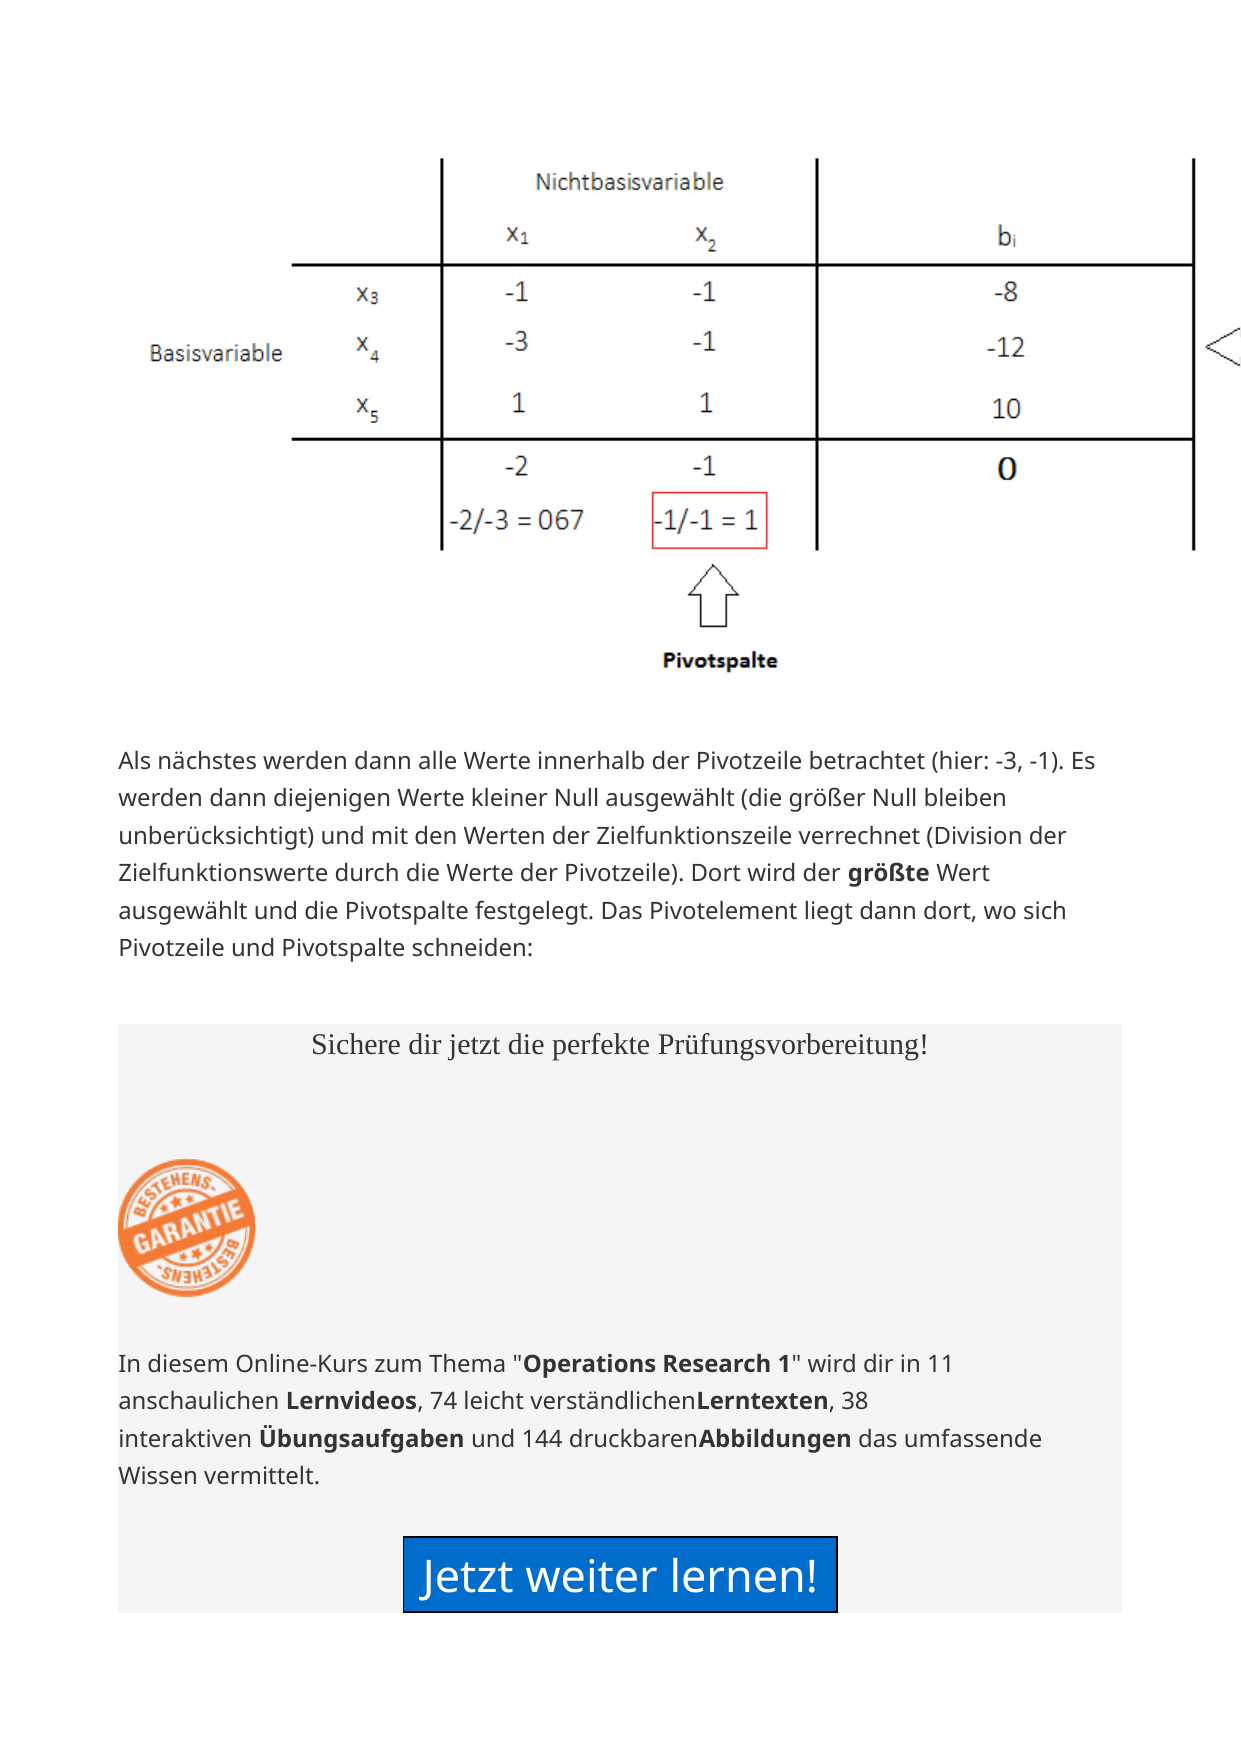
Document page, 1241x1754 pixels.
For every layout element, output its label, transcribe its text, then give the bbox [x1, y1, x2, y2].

picture [118, 118, 1241, 719]
text [838, 1536, 1122, 1613]
text Als nächstes werden dann alle Werte innerhalb der Pivotzeile betrachtet (hier: -3, -1). Es werden dann diejenigen Werte kleiner Null ausgewählt (die größer Null bleiben unberücksichtigt) und mit den Werten der Zielfunktionszeile verrechnet (Division der Zielfunktionswerte durch die Werte der Pivotzeile). Dort wird der größte Wert ausgewählt und die Pivotspalte festgelegt. Das Pivotelement liegt dann dort, wo sich Pivotzeile und Pivotspalte schneiden: [118, 739, 1122, 964]
text In diesem Online-Kurs zum Thema "Operations Research 1" wird dir in 11 anschaulichen Lernvideos, 74 leicht verständlichenLerntexten, 38 interaktiven Übungsaufgaben und 144 druckbarenAbbildungen das umfassende Wissen vermittelt. [118, 1341, 1122, 1491]
text Jetzt weiter lernen! [404, 1538, 836, 1611]
picture [118, 1158, 257, 1297]
text Sichere dir jetzt die perfekte Prüfungsvorbereitung! [118, 1023, 1122, 1061]
text [118, 1536, 403, 1613]
